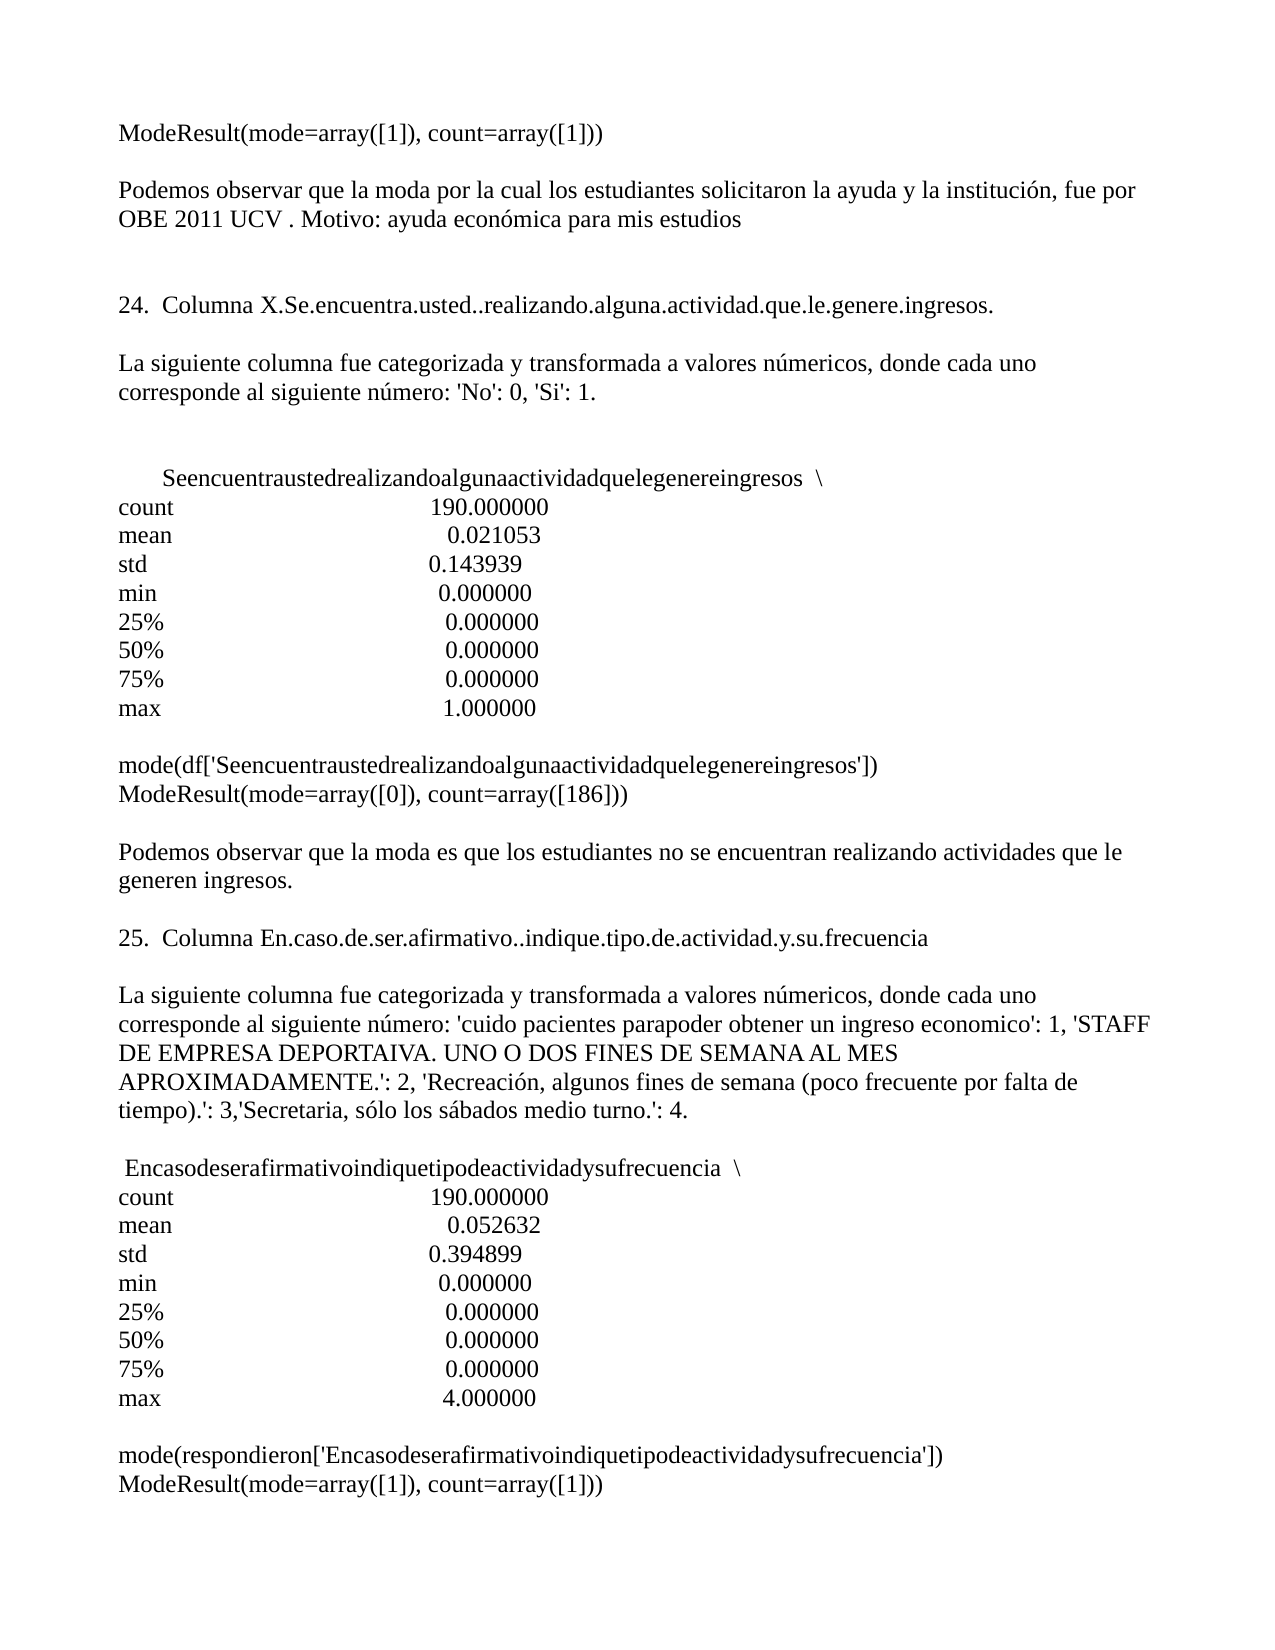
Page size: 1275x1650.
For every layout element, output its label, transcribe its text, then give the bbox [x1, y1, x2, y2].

text std 0.394899 [118, 1239, 1157, 1268]
text Encasodeserafirmativoindiquetipodeactividadysufrecuencia \ [118, 1153, 1157, 1182]
text ModeResult(mode=array([1]), count=array([1])) [118, 1469, 1157, 1498]
text ModeResult(mode=array([1]), count=array([1])) [118, 118, 1157, 147]
text 24. Columna X.Se.encuentra.usted..realizando.alguna.actividad.que.le.genere.ingresos. [118, 291, 1157, 319]
text min 0.000000 [118, 578, 1157, 607]
text La siguiente columna fue categorizada y transformada a valores númericos, donde cada uno corresponde al siguiente número: 'No': 0, 'Si': 1. [118, 348, 1157, 406]
text mode(respondieron['Encasodeserafirmativoindiquetipodeactividadysufrecuencia']) [118, 1441, 1157, 1469]
text 75% 0.000000 [118, 664, 1157, 693]
text min 0.000000 [118, 1268, 1157, 1297]
text Podemos observar que la moda por la cual los estudiantes solicitaron la ayuda y la institución, fue por OBE 2011 UCV . Motivo: ayuda económica para mis estudios [118, 176, 1157, 233]
text std 0.143939 [118, 549, 1157, 578]
text 25. Columna En.caso.de.ser.afirmativo..indique.tipo.de.actividad.y.su.frecuencia [118, 923, 1157, 952]
text max 4.000000 [118, 1383, 1157, 1412]
text max 1.000000 [118, 693, 1157, 722]
text count 190.000000 [118, 1182, 1157, 1211]
text La siguiente columna fue categorizada y transformada a valores númericos, donde cada uno corresponde al siguiente número: 'cuido pacientes parapoder obtener un ingreso economico': 1, 'STAFF DE EMPRESA DEPORTAIVA. UNO O DOS FINES DE SEMANA AL MES APROXIMADAMENTE.': 2, 'Recreación, algunos fines de semana (poco frecuente por falta de tiempo).': 3,'Secretaria, sólo los sábados medio turno.': 4. [118, 981, 1157, 1124]
text count 190.000000 [118, 492, 1157, 521]
text 25% 0.000000 [118, 1297, 1157, 1326]
text Podemos observar que la moda es que los estudiantes no se encuentran realizando actividades que le generen ingresos. [118, 837, 1157, 894]
text mode(df['Seencuentraustedrealizandoalgunaactividadquelegenereingresos']) [118, 751, 1157, 779]
text mean 0.021053 [118, 521, 1157, 549]
text 25% 0.000000 [118, 607, 1157, 636]
text 50% 0.000000 [118, 636, 1157, 664]
text 75% 0.000000 [118, 1354, 1157, 1383]
text Seencuentraustedrealizandoalgunaactividadquelegenereingresos \ [118, 463, 1157, 492]
text ModeResult(mode=array([0]), count=array([186])) [118, 779, 1157, 808]
text mean 0.052632 [118, 1211, 1157, 1239]
text 50% 0.000000 [118, 1326, 1157, 1354]
